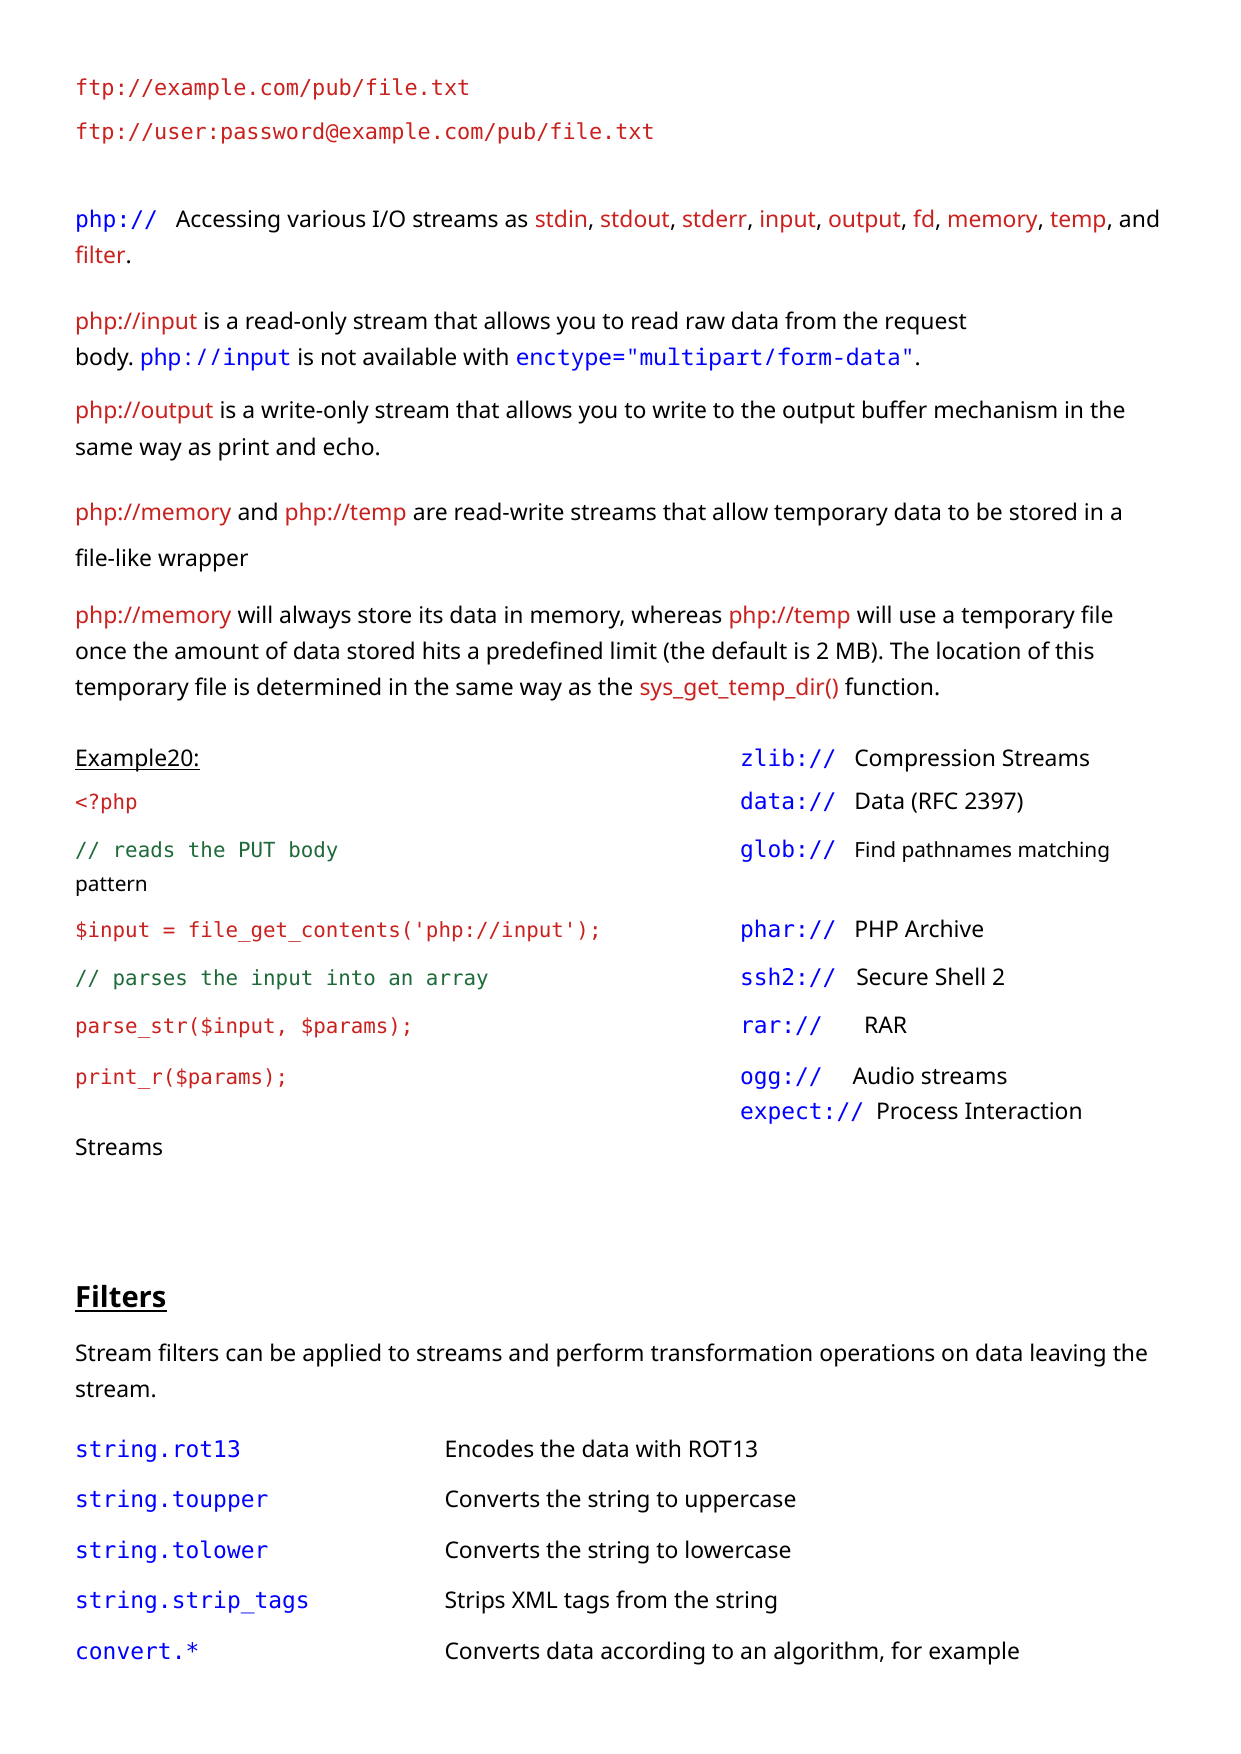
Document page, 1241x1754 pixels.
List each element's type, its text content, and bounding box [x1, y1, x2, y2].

text Example20: zlib:// Compression Streams [75, 742, 1166, 773]
text print_r($params); ogg:// Audio streams expect:// Process Interaction Streams [75, 1060, 1166, 1162]
text parse_str($input, $params); rar:// RAR [75, 1009, 1166, 1040]
text php:// Accessing various I/O streams as stdin, stdout, stderr, input, output, fd, memory, temp, and filter. [75, 203, 1166, 270]
text string.rot13 Encodes the data with ROT13 [75, 1432, 1166, 1464]
text $input = file_get_contents('php://input'); phar:// PHP Archive [75, 913, 1166, 944]
text string.toupper Converts the string to uppercase [75, 1483, 1166, 1514]
list ftp://user:password@example.com/pub/file.txt [75, 119, 1166, 144]
text ftp://example.com/pub/file.txt [75, 75, 1166, 101]
text // reads the PUT body glob:// Find pathnames matching pattern [75, 833, 1166, 897]
text Filters [75, 1276, 1166, 1316]
text php://output is a write-only stream that allows you to write to the output buffer mechanism in the same way as print and echo. [75, 394, 1166, 462]
text <?php data:// Data (RFC 2397) [75, 785, 1166, 817]
text convert.* Converts data according to an algorithm, for example [75, 1634, 1166, 1666]
text php://memory and php://temp are read-write streams that allow temporary data to be stored in a file-like wrapper [75, 496, 1166, 573]
text Stream filters can be applied to streams and perform transformation operations on data leaving the stream. [75, 1337, 1166, 1404]
text php://memory will always store its data in memory, whereas php://temp will use a temporary file once the amount of data stored hits a predefined limit (the default is 2 MB). The location of this temporary file is determined in the same way as the sys_get_temp_dir() function. [75, 599, 1166, 702]
text // parses the input into an array ssh2:// Secure Shell 2 [75, 961, 1166, 992]
text php://input is a read-only stream that allows you to read raw data from the request body. php://input is not available with enctype="multipart/form-data". [75, 304, 1166, 372]
text string.tolower Converts the string to lowercase [75, 1533, 1166, 1565]
text string.strip_tags Strips XML tags from the string [75, 1584, 1166, 1615]
